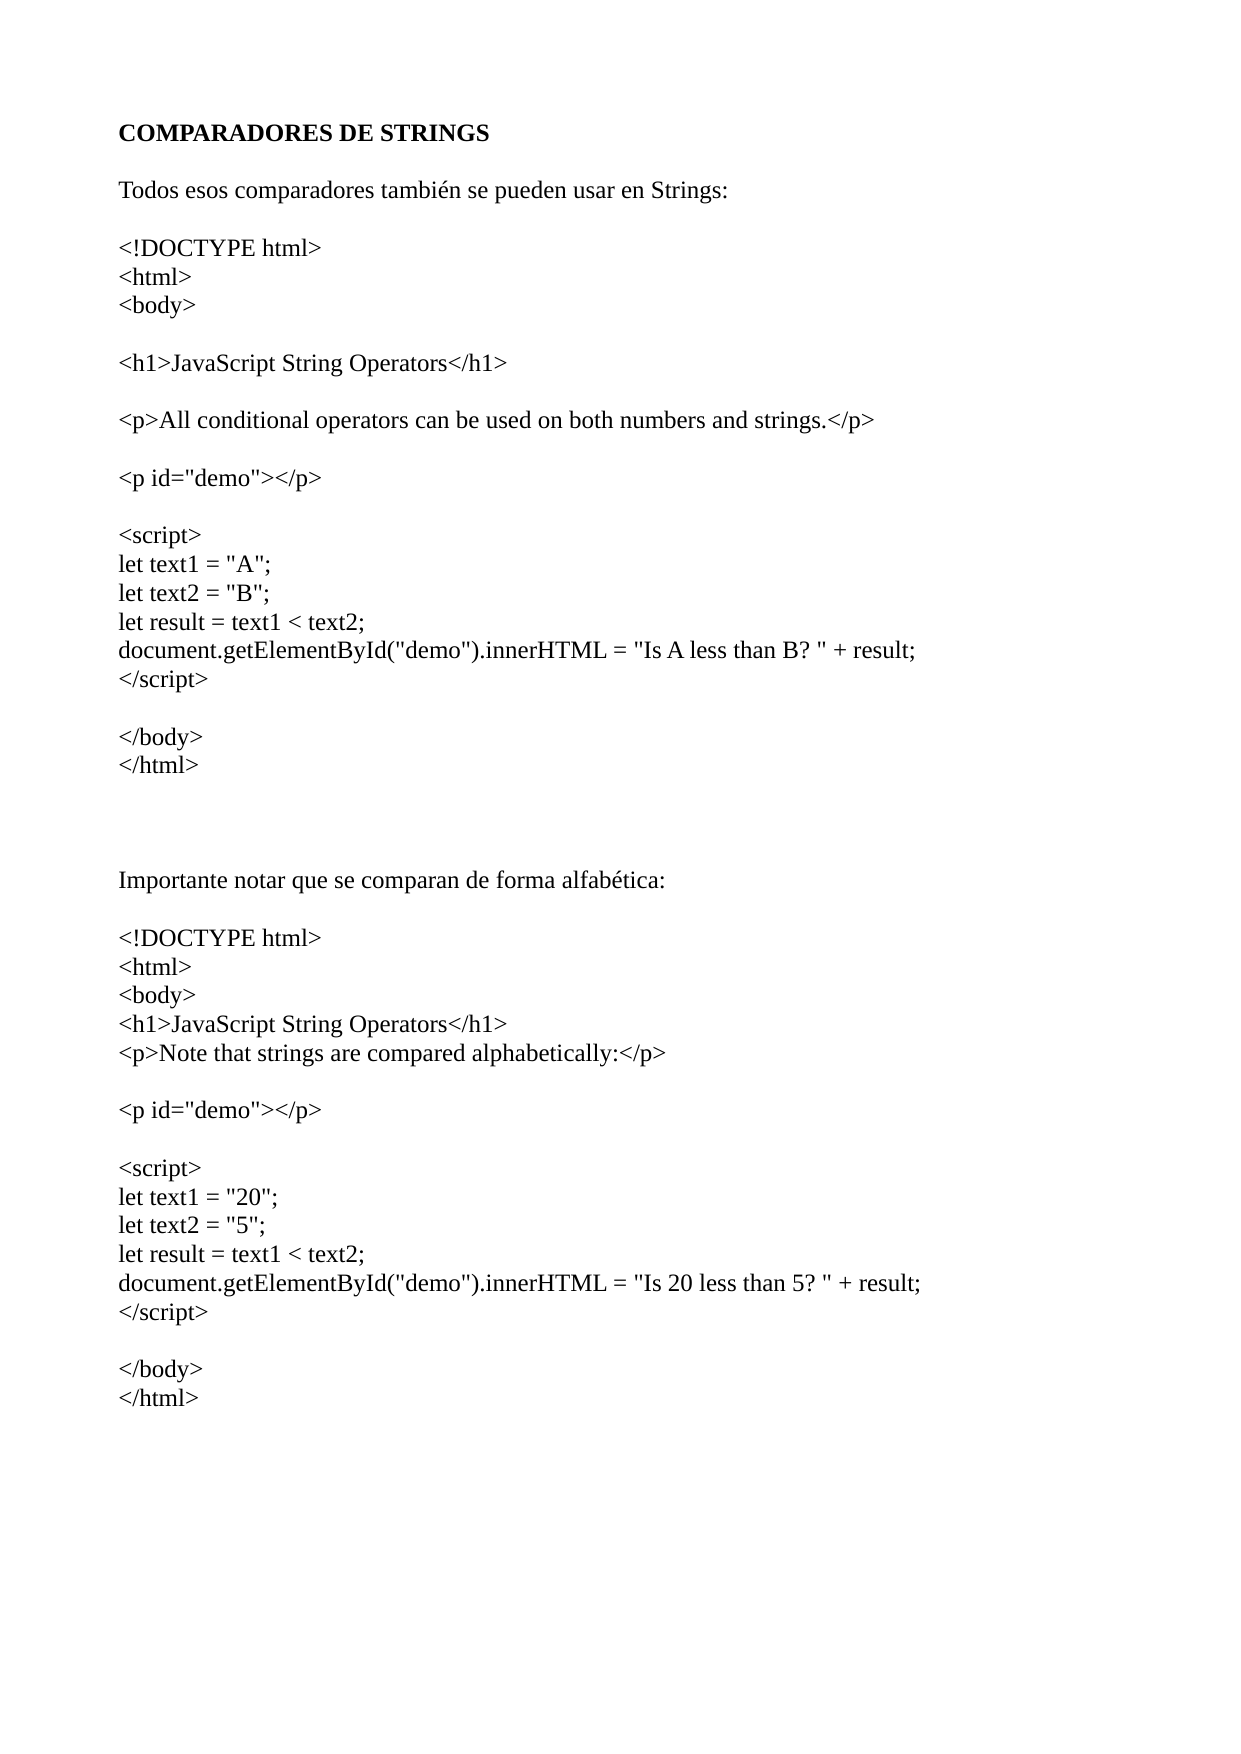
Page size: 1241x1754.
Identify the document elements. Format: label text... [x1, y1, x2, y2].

text let text1 = "A"; [118, 549, 1122, 578]
text let result = text1 < text2; [118, 607, 1122, 636]
text <h1>JavaScript String Operators</h1> [118, 348, 1122, 377]
text </body> [118, 722, 1122, 751]
text let text1 = "20"; [118, 1182, 1122, 1211]
text document.getElementById("demo").innerHTML = "Is A less than B? " + result; [118, 636, 1122, 664]
text let text2 = "B"; [118, 578, 1122, 607]
text document.getElementById("demo").innerHTML = "Is 20 less than 5? " + result; [118, 1268, 1122, 1297]
text <p>Note that strings are compared alphabetically:</p> [118, 1038, 1122, 1067]
text </script> [118, 664, 1122, 693]
text <body> [118, 291, 1122, 319]
text <p>All conditional operators can be used on both numbers and strings.</p> [118, 406, 1122, 434]
text </html> [118, 751, 1122, 779]
text Importante notar que se comparan de forma alfabética: [118, 866, 1122, 894]
text <!DOCTYPE html> [118, 923, 1122, 952]
text <html> [118, 952, 1122, 981]
text COMPARADORES DE STRINGS [118, 118, 1122, 147]
text Todos esos comparadores también se pueden usar en Strings: [118, 176, 1122, 204]
text </body> [118, 1354, 1122, 1383]
text <p id="demo"></p> [118, 1096, 1122, 1124]
text <p id="demo"></p> [118, 463, 1122, 492]
text <!DOCTYPE html> [118, 233, 1122, 262]
text <html> [118, 262, 1122, 291]
text let result = text1 < text2; [118, 1239, 1122, 1268]
text <script> [118, 1153, 1122, 1182]
text </html> [118, 1383, 1122, 1412]
text let text2 = "5"; [118, 1211, 1122, 1239]
text </script> [118, 1297, 1122, 1326]
text <body> [118, 981, 1122, 1009]
text <script> [118, 521, 1122, 549]
text <h1>JavaScript String Operators</h1> [118, 1009, 1122, 1038]
